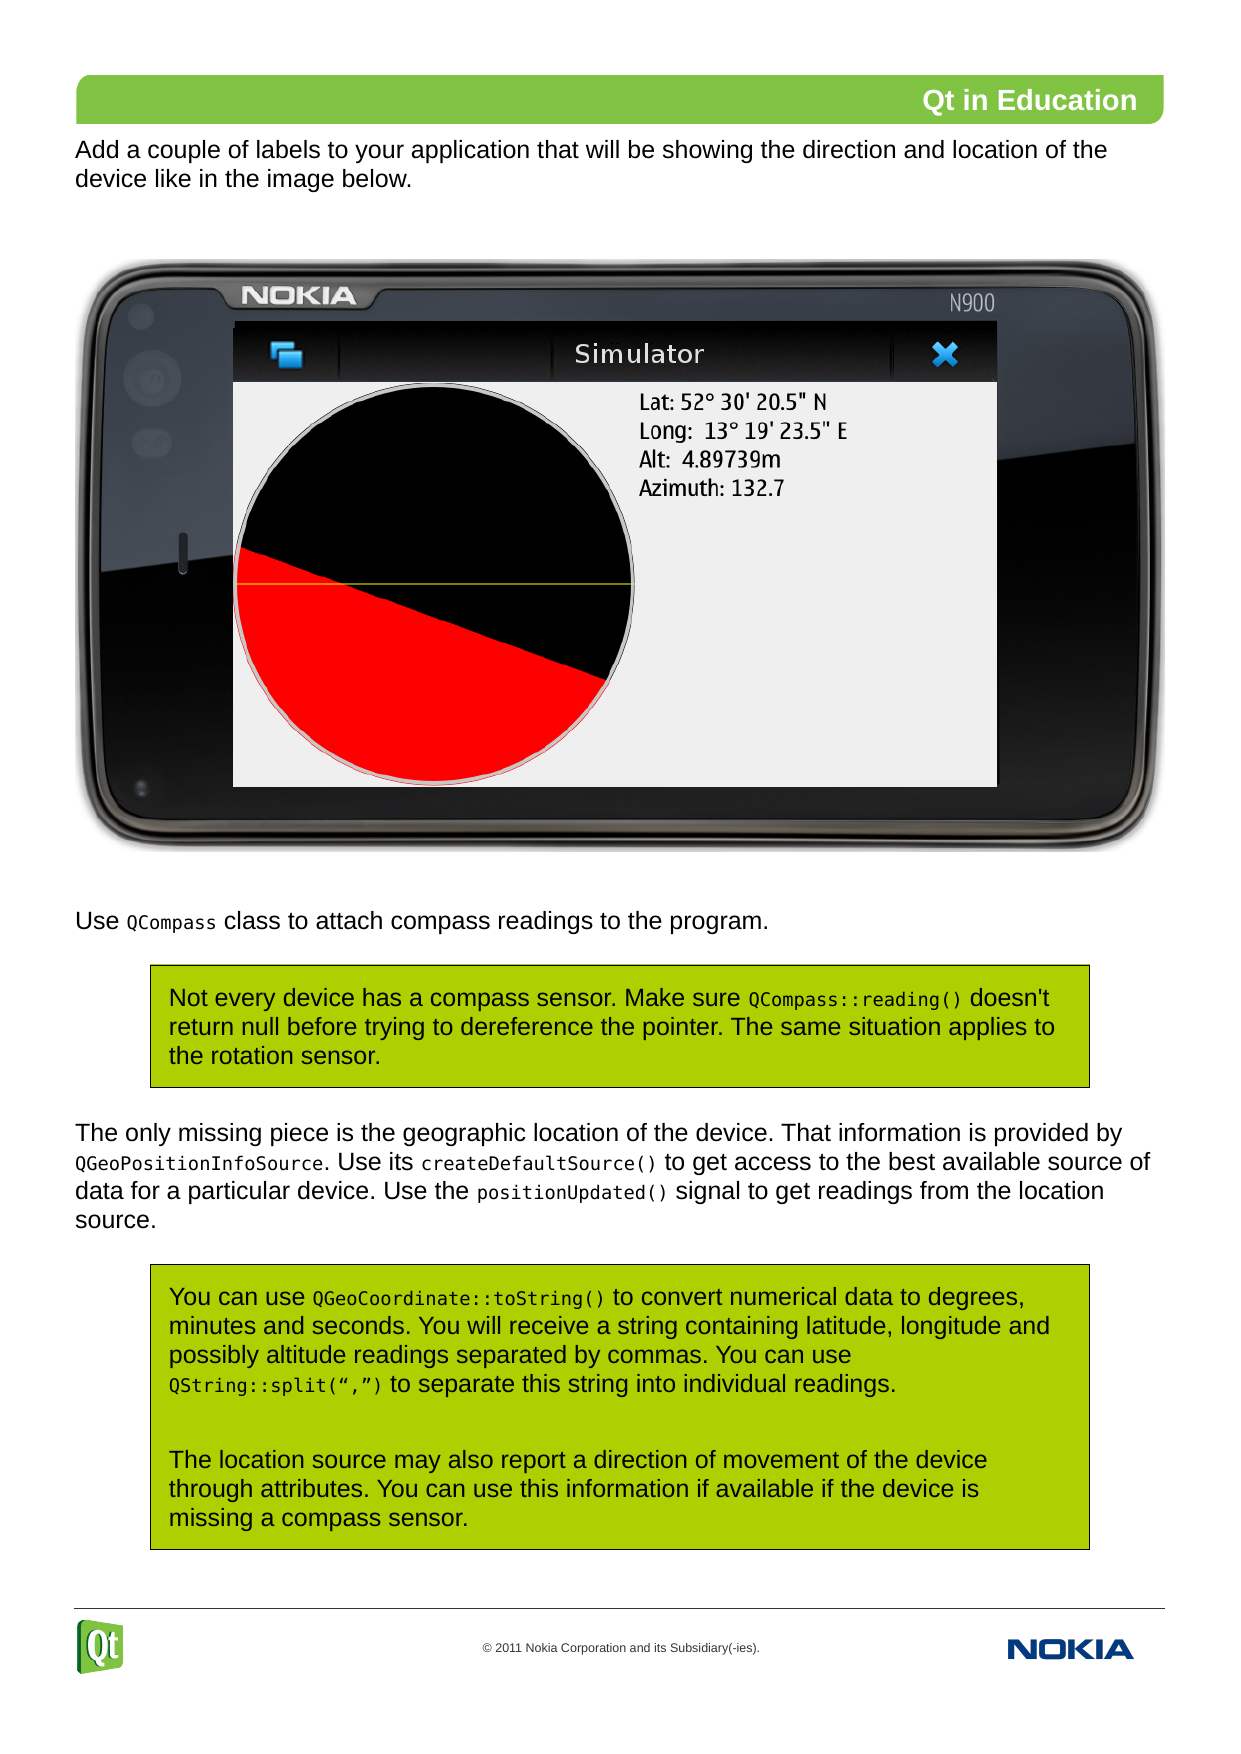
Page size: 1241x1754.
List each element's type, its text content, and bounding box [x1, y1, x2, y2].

picture [75, 205, 1166, 906]
text Add a couple of labels to your application that will be showing the direction and location of the device like in the image below. [75, 135, 1165, 192]
text The location source may also report a direction of movement of the device through attributes. You can use this information if available if the device is missing a compass sensor. [151, 1426, 1089, 1549]
picture [978, 1610, 1164, 1688]
text The only missing piece is the geographic location of the device. That information is provided by QGeoPositionInfoSource. Use its createDefaultSource() to get access to the best available source of data for a particular device. Use the positionUpdated() signal to get readings from the location source. [75, 1118, 1165, 1233]
text Use QCompass class to attach compass readings to the program. [75, 906, 1165, 934]
text Not every device has a compass sensor. Make sure QCompass::reading() doesn't return null before trying to dereference the pointer. The same situation applies to the rotation sensor. [151, 966, 1089, 1087]
picture [76, 75, 1164, 124]
text You can use QGeoCoordinate::toString() to convert numerical data to degrees, minutes and seconds. You will receive a string containing latitude, longitude and possibly altitude readings separated by commas. You can use QString::split(“,”) to separate this string into individual readings. [151, 1265, 1089, 1397]
picture [73, 1615, 127, 1679]
